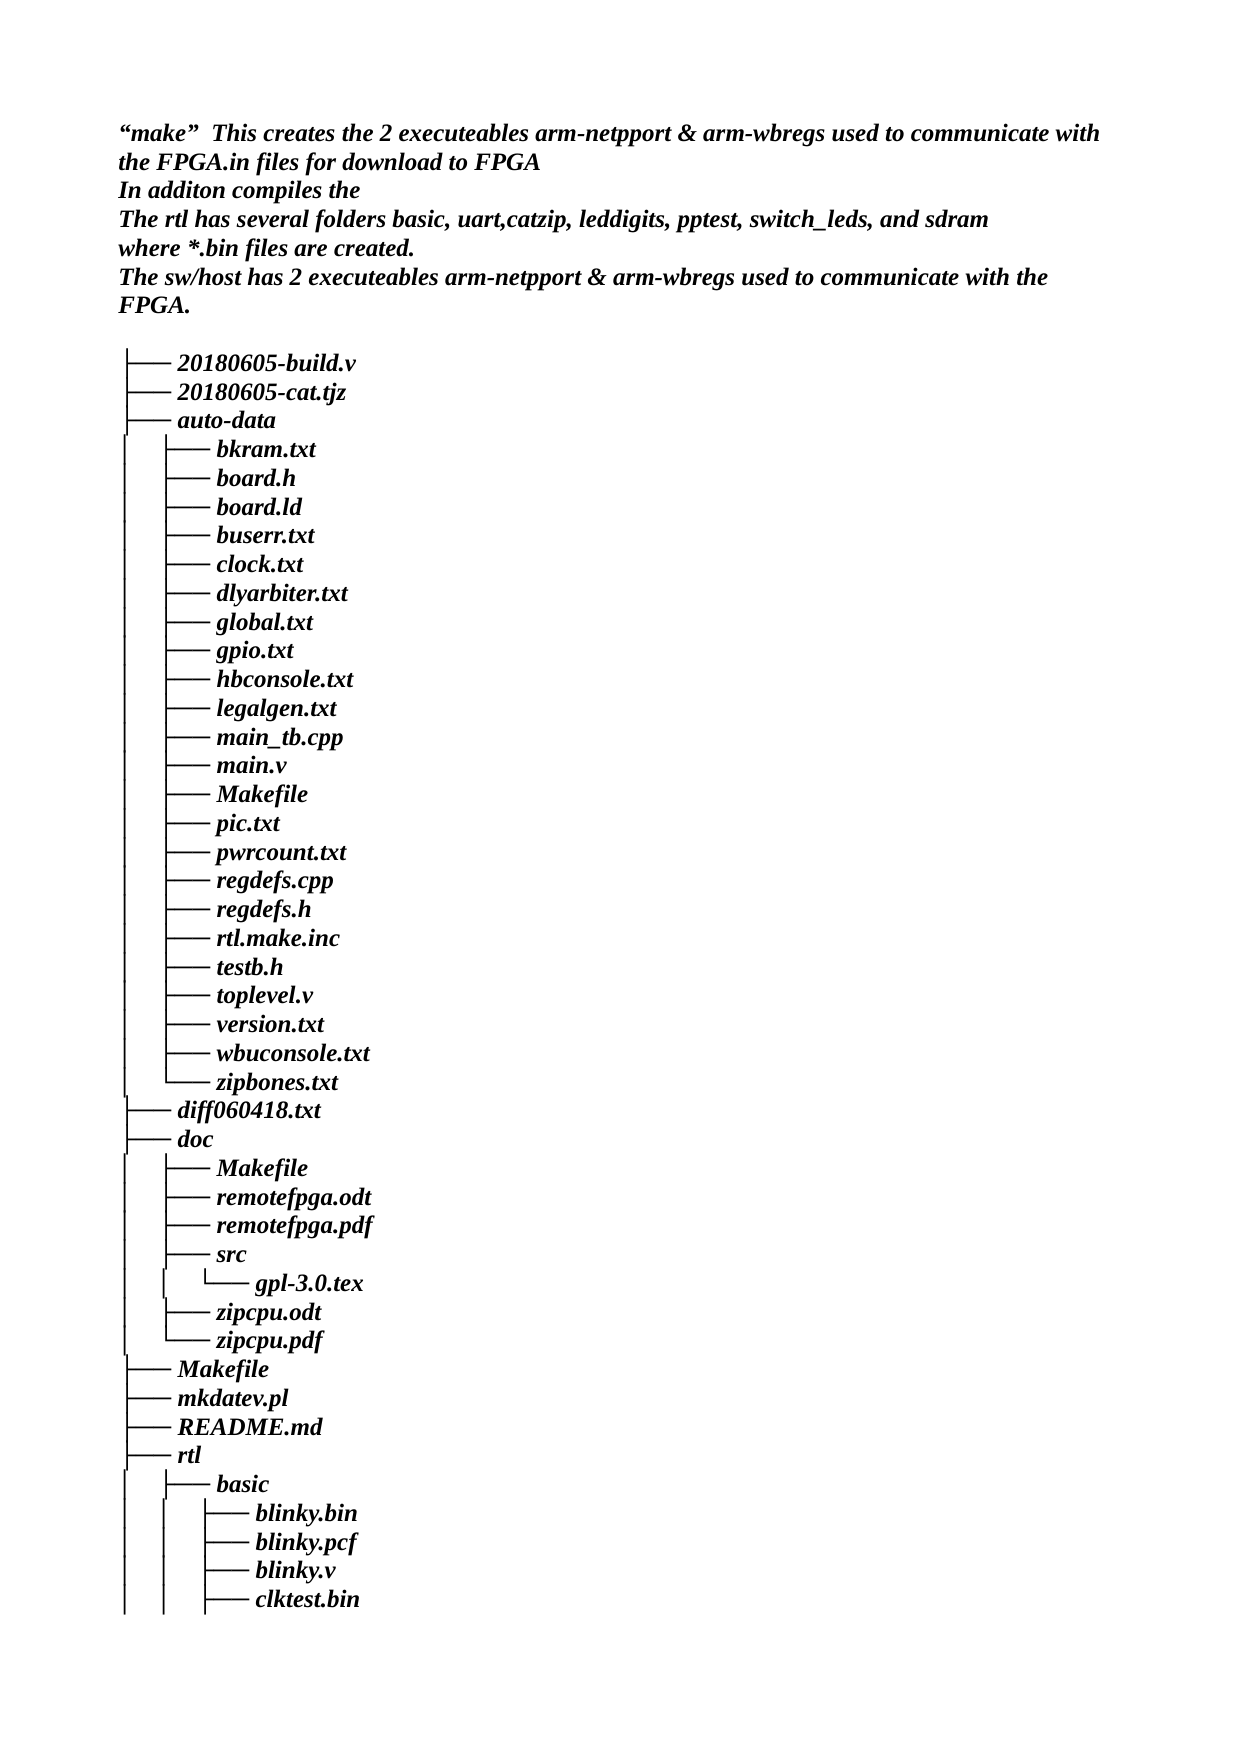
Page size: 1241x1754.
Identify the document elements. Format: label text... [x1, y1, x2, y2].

text The sw/host has 2 executeables arm-netpport & arm-wbregs used to communicate with the FPGA. [118, 262, 1122, 319]
text The rtl has several folders basic, uart,catzip, leddigits, pptest, switch_leds, and sdram [118, 204, 1122, 233]
text │ ├── zipcpu.odt [125, 1297, 165, 1326]
text │ │ ├── blinky.bin [206, 1498, 1122, 1527]
text │ ├── pic.txt [125, 808, 165, 837]
text │ ├── toplevel.v [167, 981, 1122, 1009]
text │ │ ├── clktest.bin [125, 1584, 162, 1613]
text ├── README.md [128, 1412, 1122, 1441]
text │ ├── pwrcount.txt [125, 837, 165, 866]
text │ ├── buserr.txt [167, 521, 1122, 549]
text │ │ ├── clktest.bin [206, 1584, 1122, 1613]
text ├── doc [118, 1124, 126, 1153]
text │ ├── toplevel.v [125, 981, 165, 1009]
text │ ├── Makefile [167, 1153, 1122, 1182]
text │ ├── regdefs.cpp [125, 866, 165, 894]
text │ ├── basic [125, 1469, 165, 1498]
text │ ├── version.txt [167, 1009, 1122, 1038]
text │ ├── hbconsole.txt [167, 664, 1122, 693]
text ├── 20180605-cat.tjz [128, 377, 1122, 406]
text │ │ ├── blinky.v [164, 1556, 204, 1584]
text │ └── zipbones.txt [125, 1067, 1122, 1096]
text │ ├── regdefs.h [125, 894, 165, 923]
text In additon compiles the [118, 176, 1122, 204]
text ├── diff060418.txt [128, 1096, 1122, 1124]
text │ │ ├── blinky.bin [125, 1498, 162, 1527]
text │ ├── src [125, 1239, 165, 1268]
text │ │ └── gpl-3.0.tex [125, 1268, 162, 1297]
text │ ├── bkram.txt [167, 434, 1122, 463]
text │ ├── main.v [125, 751, 165, 779]
text │ ├── global.txt [167, 607, 1122, 636]
text │ │ ├── blinky.v [206, 1556, 1122, 1584]
text │ │ ├── blinky.v [125, 1556, 162, 1584]
text │ ├── testb.h [125, 952, 165, 981]
text │ ├── gpio.txt [167, 636, 1122, 664]
text │ ├── dlyarbiter.txt [125, 578, 165, 607]
text │ │ └── gpl-3.0.tex [164, 1268, 1122, 1297]
text │ ├── regdefs.h [167, 894, 1122, 923]
text ├── doc [128, 1124, 1122, 1153]
text │ ├── gpio.txt [125, 636, 165, 664]
text ├── auto-data [128, 406, 1122, 434]
text │ ├── Makefile [125, 1153, 165, 1182]
text │ ├── remotefpga.odt [167, 1182, 1122, 1211]
text │ │ ├── blinky.pcf [164, 1527, 204, 1556]
text │ ├── zipcpu.odt [167, 1297, 1122, 1326]
text │ ├── board.ld [167, 492, 1122, 521]
text │ └── zipcpu.pdf [125, 1326, 1122, 1354]
text │ ├── wbuconsole.txt [125, 1038, 165, 1067]
text │ ├── pwrcount.txt [167, 837, 1122, 866]
text │ ├── legalgen.txt [125, 693, 165, 722]
text │ │ ├── blinky.pcf [206, 1527, 1122, 1556]
text ├── mkdatev.pl [128, 1383, 1122, 1412]
text ├── Makefile [128, 1354, 1122, 1383]
text │ │ ├── blinky.bin [164, 1498, 204, 1527]
text │ ├── buserr.txt [125, 521, 165, 549]
text where *.bin files are created. [118, 233, 1122, 262]
text │ ├── Makefile [167, 779, 1122, 808]
text │ ├── src [167, 1239, 1122, 1268]
text │ ├── remotefpga.pdf [125, 1211, 165, 1239]
text ├── rtl [118, 1441, 126, 1469]
text │ ├── board.ld [125, 492, 165, 521]
text │ ├── main.v [167, 751, 1122, 779]
text │ ├── rtl.make.inc [167, 923, 1122, 952]
text │ ├── basic [167, 1469, 1122, 1498]
text │ ├── main_tb.cpp [125, 722, 165, 751]
text │ ├── clock.txt [125, 549, 165, 578]
text │ ├── board.h [125, 463, 165, 492]
text │ ├── legalgen.txt [167, 693, 1122, 722]
text │ ├── dlyarbiter.txt [167, 578, 1122, 607]
text ├── rtl [128, 1441, 1122, 1469]
text “make” This creates the 2 executeables arm-netpport & arm-wbregs used to communicate with the FPGA.in files for download to FPGA [118, 118, 1122, 176]
text │ ├── bkram.txt [125, 434, 165, 463]
text │ ├── regdefs.cpp [167, 866, 1122, 894]
text │ ├── rtl.make.inc [125, 923, 165, 952]
text │ ├── Makefile [125, 779, 165, 808]
text │ ├── hbconsole.txt [125, 664, 165, 693]
text │ │ ├── blinky.pcf [125, 1527, 162, 1556]
text │ │ ├── clktest.bin [164, 1584, 204, 1613]
text │ ├── main_tb.cpp [167, 722, 1122, 751]
text │ ├── pic.txt [167, 808, 1122, 837]
text │ ├── testb.h [167, 952, 1122, 981]
text │ ├── board.h [167, 463, 1122, 492]
text ├── 20180605-build.v [128, 348, 1122, 377]
text │ ├── version.txt [125, 1009, 165, 1038]
text │ ├── clock.txt [167, 549, 1122, 578]
text │ ├── wbuconsole.txt [167, 1038, 1122, 1067]
text │ ├── remotefpga.pdf [167, 1211, 1122, 1239]
text │ ├── global.txt [125, 607, 165, 636]
text │ ├── remotefpga.odt [125, 1182, 165, 1211]
